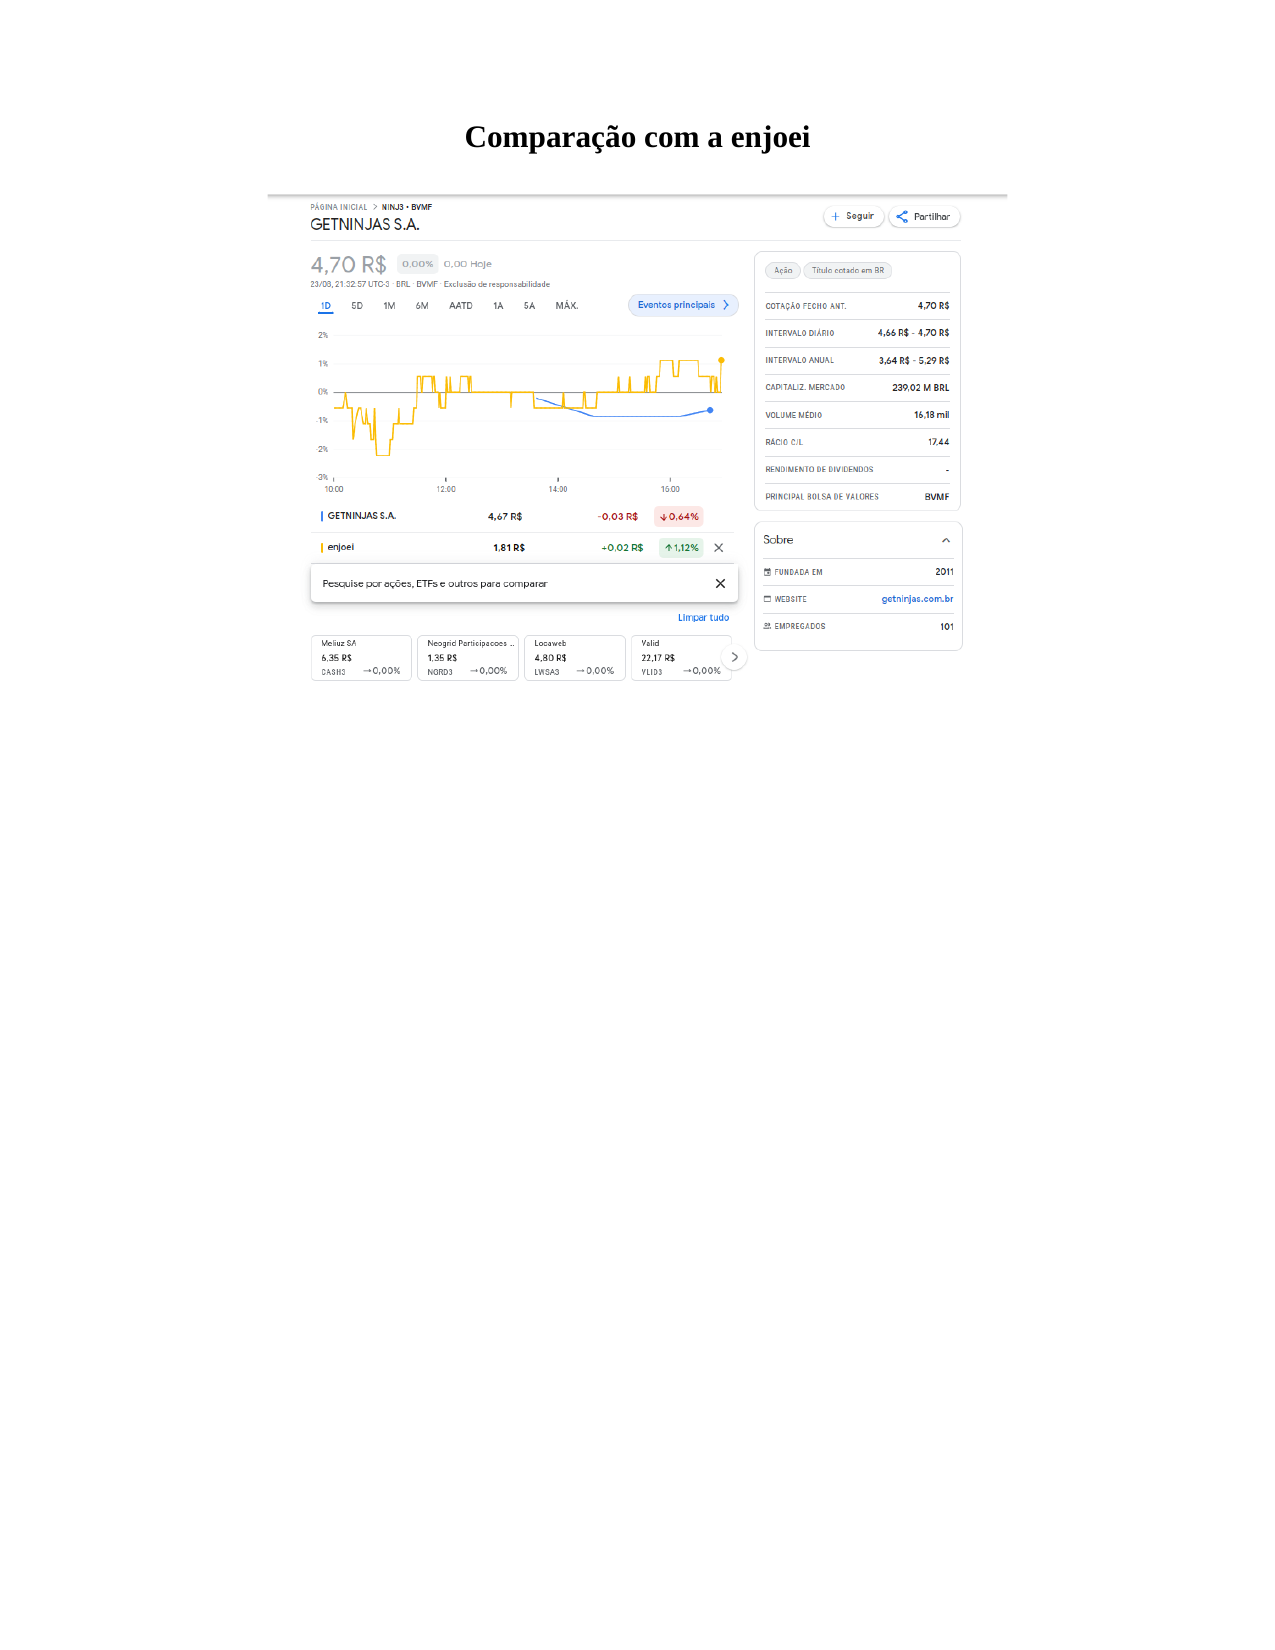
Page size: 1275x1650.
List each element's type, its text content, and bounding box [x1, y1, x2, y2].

text Comparação com a enjoei [118, 118, 1157, 154]
picture [267, 190, 1008, 688]
